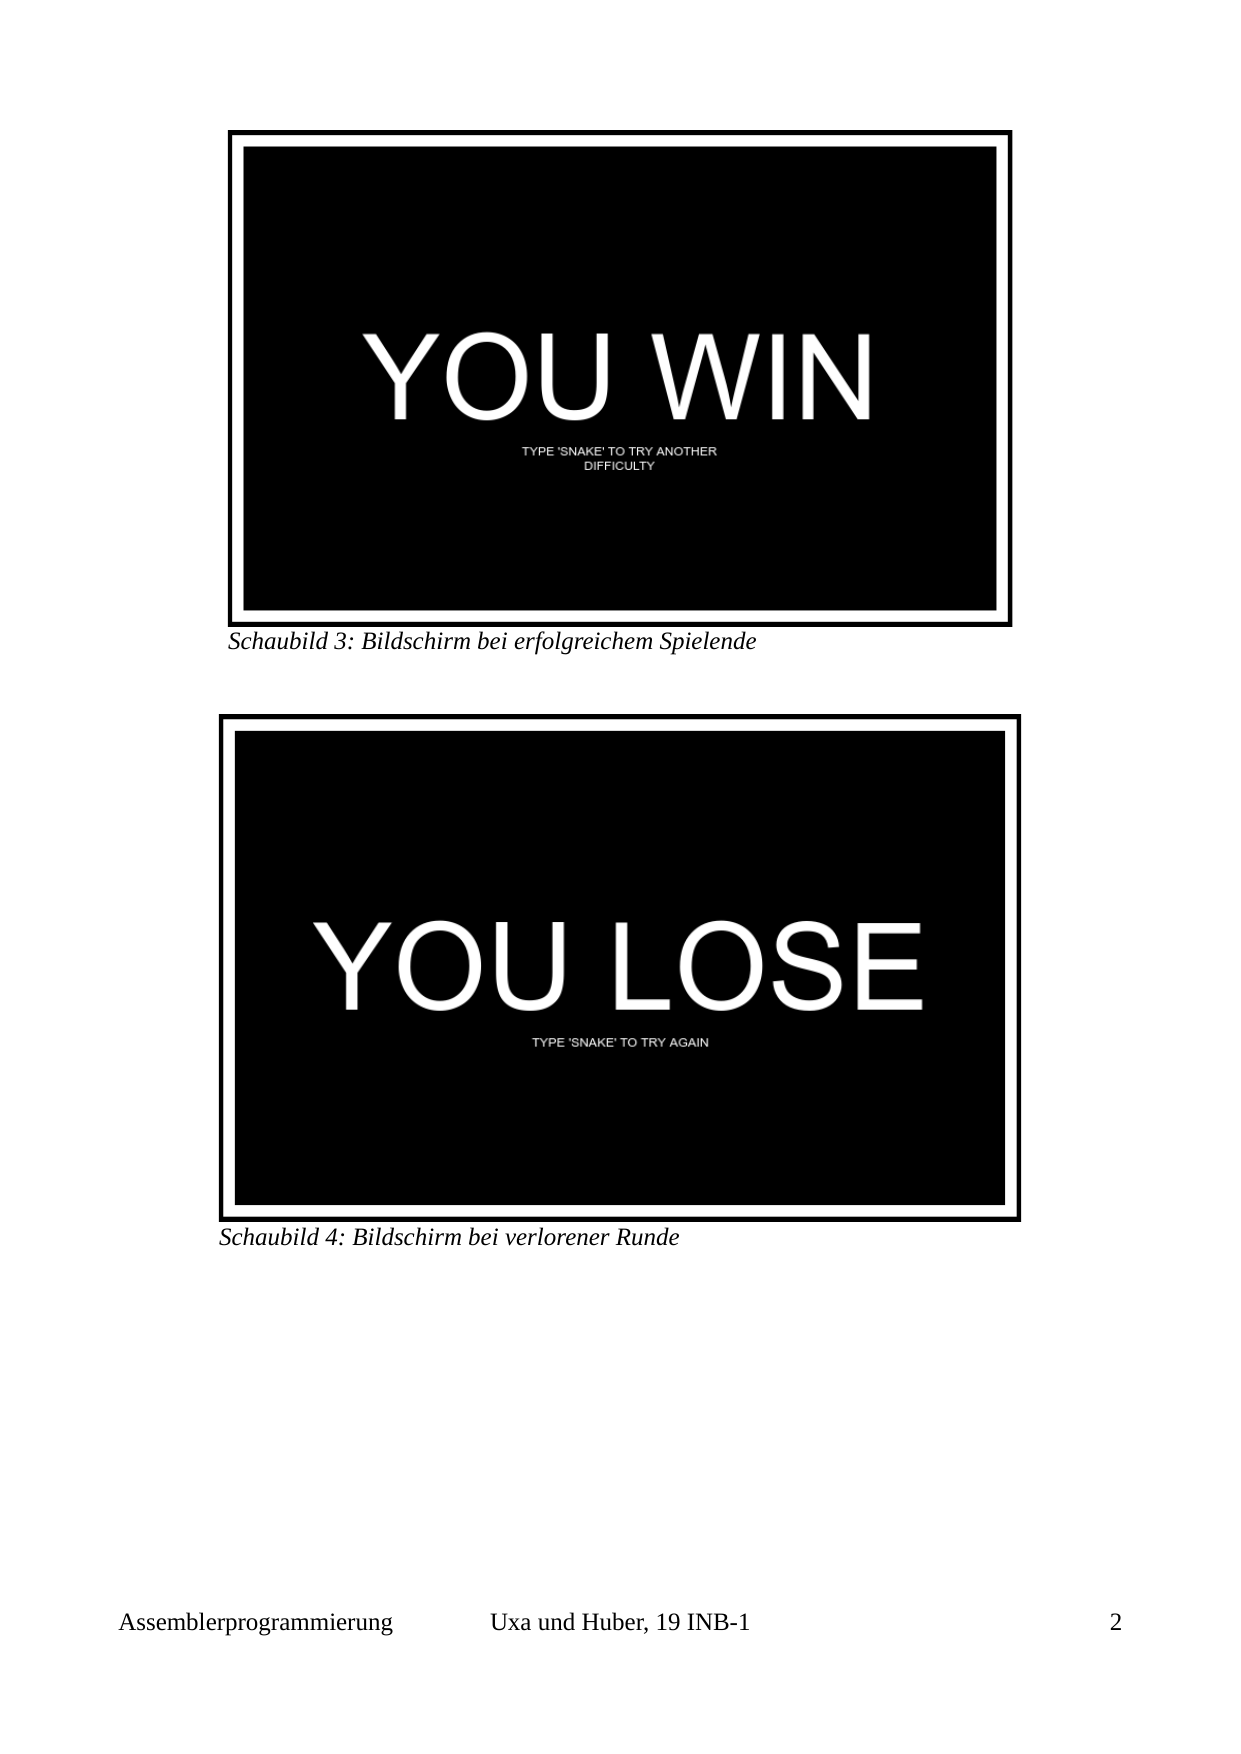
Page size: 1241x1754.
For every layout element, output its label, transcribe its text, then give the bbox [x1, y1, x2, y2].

text Schaubild 3: Bildschirm bei erfolgreichem Spielende [228, 627, 1012, 655]
picture [218, 714, 1022, 1222]
text Schaubild 4: Bildschirm bei verlorener Runde [219, 1222, 1021, 1250]
picture [227, 130, 1013, 627]
